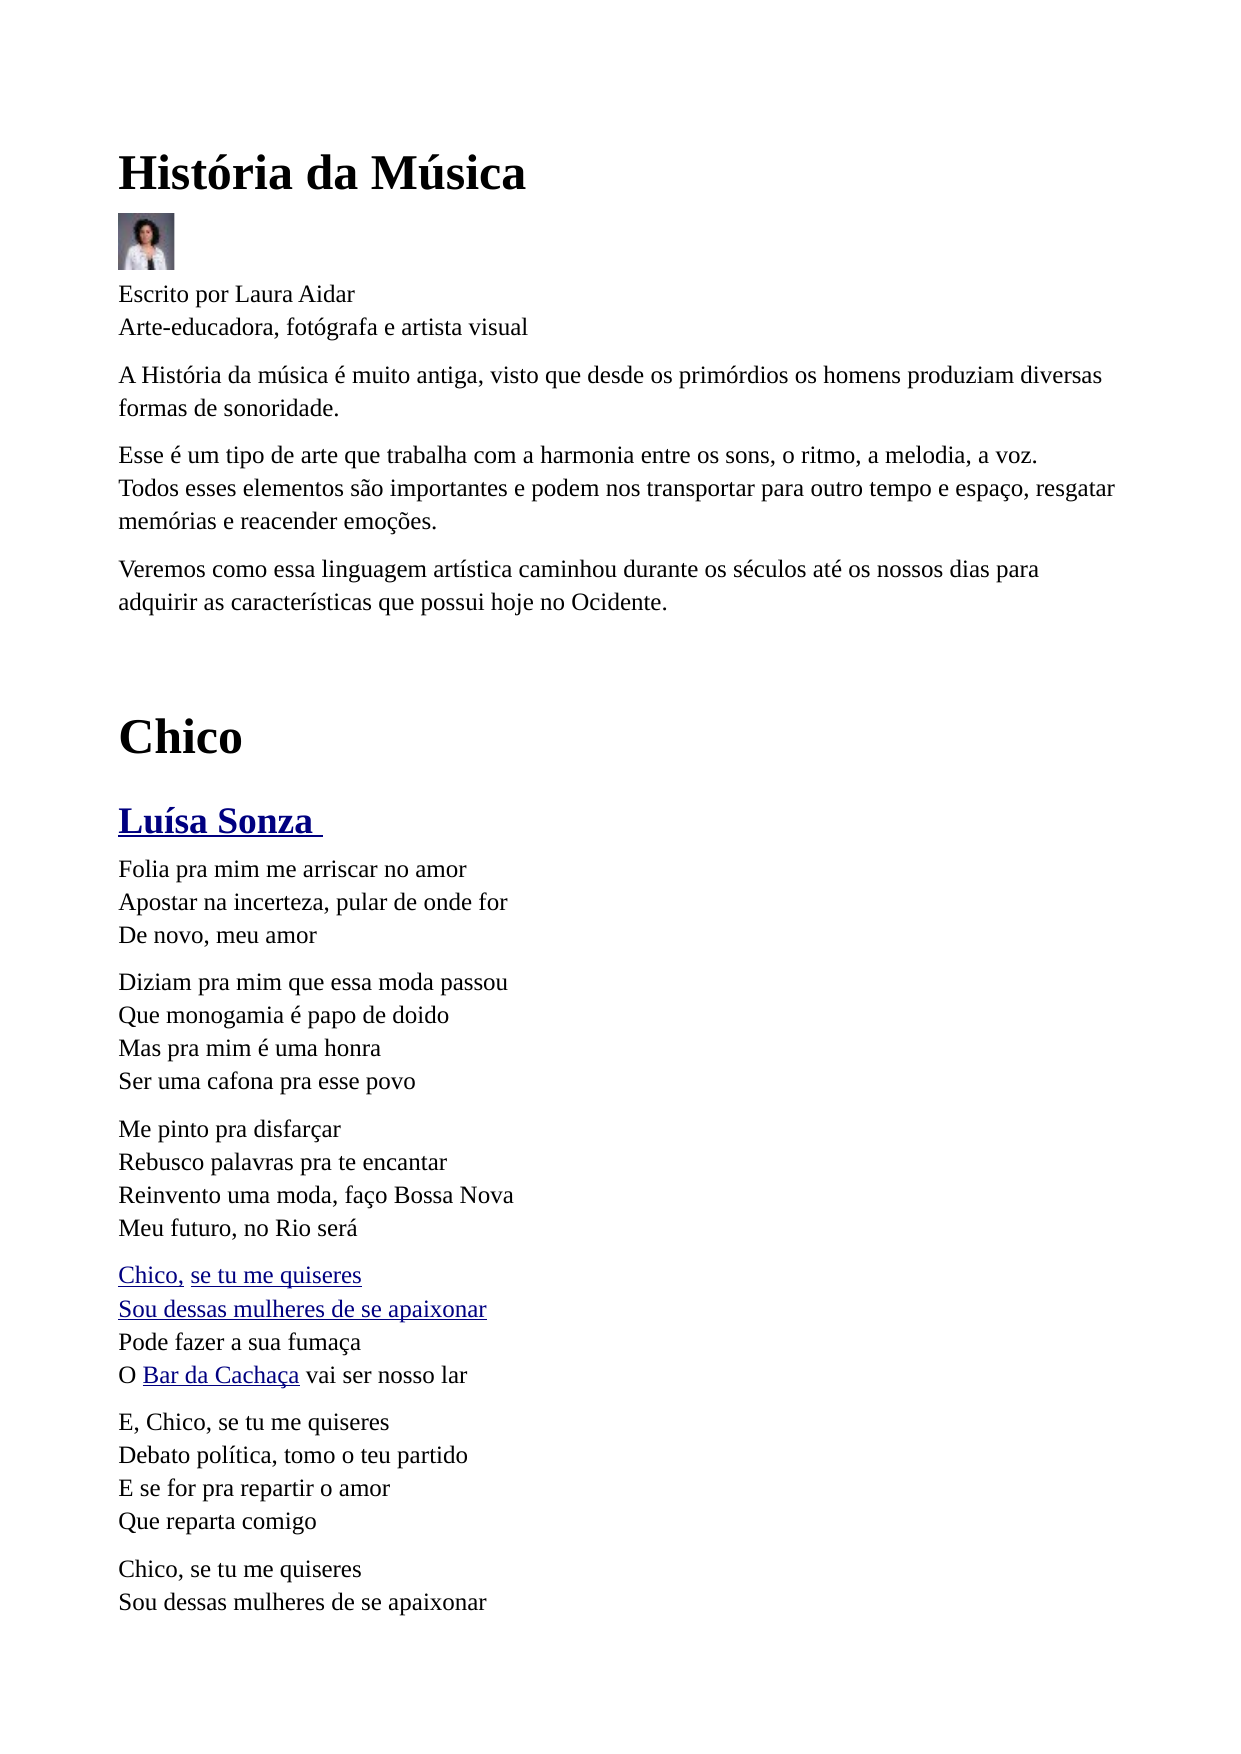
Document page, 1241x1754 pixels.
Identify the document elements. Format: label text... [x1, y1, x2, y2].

subtitle Chico [118, 707, 1122, 765]
text Escrito por Laura Aidar [118, 279, 1122, 308]
text Veremos como essa linguagem artística caminhou durante os séculos até os nossos dias para adquirir as características que possui hoje no Ocidente. [118, 554, 1122, 616]
picture [118, 213, 175, 270]
text Me pinto pra disfarçar Rebusco palavras pra te encantar Reinvento uma moda, faço Bossa Nova Meu futuro, no Rio será [118, 1114, 1122, 1242]
text A História da música é muito antiga, visto que desde os primórdios os homens produziam diversas formas de sonoridade. [118, 360, 1122, 421]
text E, Chico, se tu me quiseres Debato política, tomo o teu partido E se for pra repartir o amor Que reparta comigo [118, 1407, 1122, 1535]
text Chico, se tu me quiseres Sou dessas mulheres de se apaixonar [118, 1554, 1122, 1616]
text Chico, se tu me quiseres Sou dessas mulheres de se apaixonar Pode fazer a sua fumaça O Bar da Cachaça vai ser nosso lar [118, 1261, 1122, 1388]
text Folia pra mim me arriscar no amor Apostar na incerteza, pular de onde for De novo, meu amor [118, 854, 1122, 948]
text Esse é um tipo de arte que trabalha com a harmonia entre os sons, o ritmo, a melodia, a voz. Todos esses elementos são importantes e podem nos transportar para outro tempo e espaço, resgatar memórias e reacender emoções. [118, 440, 1122, 535]
text Arte-educadora, fotógrafa e artista visual [118, 312, 1122, 341]
subtitle Luísa Sonza [118, 798, 1122, 841]
text Diziam pra mim que essa moda passou Que monogamia é papo de doido Mas pra mim é uma honra Ser uma cafona pra esse povo [118, 967, 1122, 1095]
subtitle História da Música [118, 143, 1122, 201]
